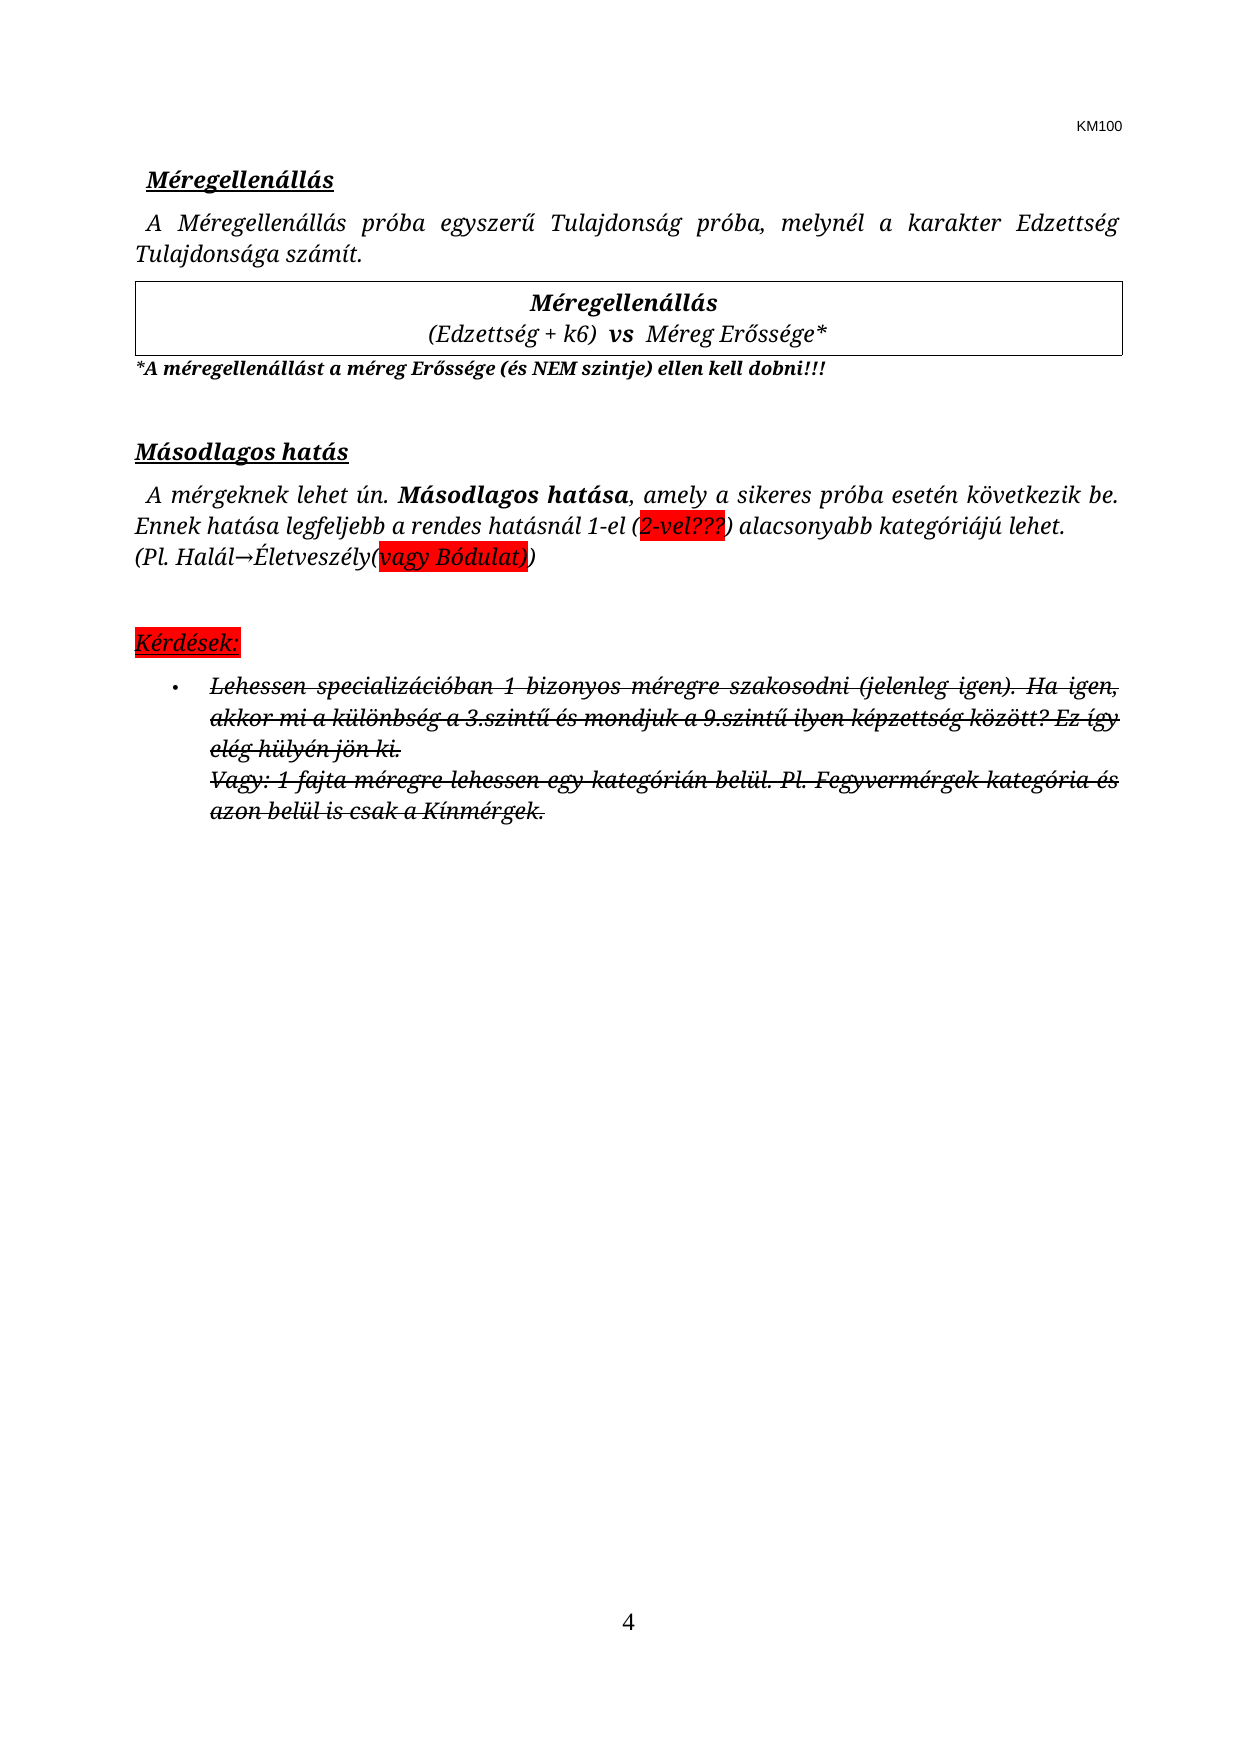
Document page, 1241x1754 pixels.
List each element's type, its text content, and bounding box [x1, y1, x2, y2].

text A Méregellenállás próba egyszerű Tulajdonság próba, melynél a karakter Edzettség Tulajdonsága számít. [134, 207, 1122, 269]
table_header Méregellenállás (Edzettség + k6) vs Méreg Erőssége* [136, 282, 1122, 355]
list Lehessen specializációban 1 bizonyos méregre szakosodni (jelenleg igen). Ha igen, akkor mi a különbség a 3.szintű és mondjuk a 9.szintű ilyen képzettség között? Ez így elég hülyén jön ki. Vagy: 1 fajta méregre lehessen egy kategórián belül. Pl. Fegyvermérgek kategória és azon belül is csak a Kínmérgek. [172, 670, 1122, 826]
text Méregellenállás [134, 164, 1122, 195]
text *A méregellenállást a méreg Erőssége (és NEM szintje) ellen kell dobni!!! [134, 355, 1122, 381]
text Másodlagos hatás [134, 436, 1122, 467]
text Ailtas, 2007 [134, 1527, 1122, 1558]
text A mérgeknek lehet ún. Másodlagos hatása, amely a sikeres próba esetén következik be. Ennek hatása legfeljebb a rendes hatásnál 1-el (2-vel???) alacsonyabb kategóriájú lehet. (Pl. Halál→Életveszély(vagy Bódulat)) [134, 479, 1122, 572]
text Kérdések: [134, 627, 1122, 658]
